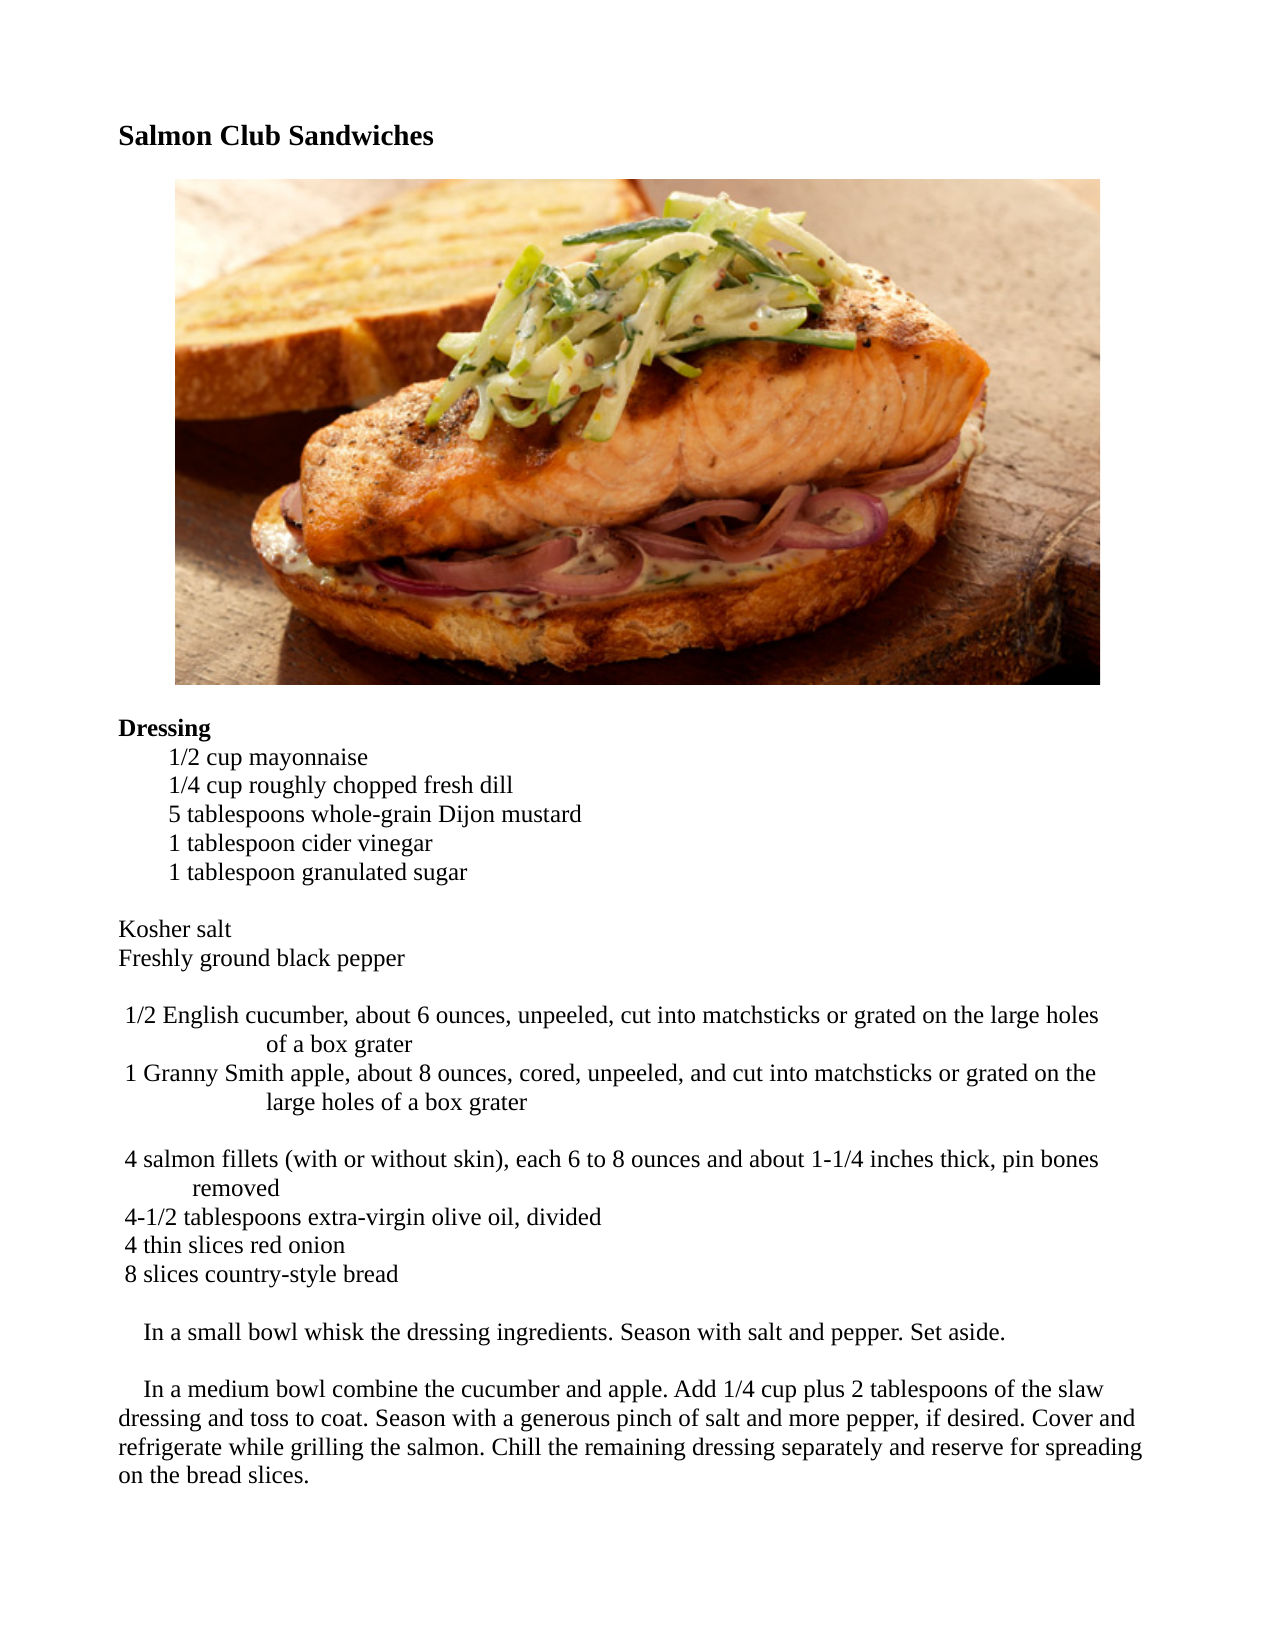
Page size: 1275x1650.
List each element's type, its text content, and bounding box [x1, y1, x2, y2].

text 8 slices country-style bread [118, 1259, 1157, 1288]
text 4-1/2 tablespoons extra-virgin olive oil, divided [118, 1202, 1157, 1231]
text Salmon Club Sandwiches [118, 118, 1157, 152]
text 5 tablespoons whole-grain Dijon mustard [118, 799, 1157, 828]
text 1/2 English cucumber, about 6 ounces, unpeeled, cut into matchsticks or grated on the large holes of a box grater [118, 1001, 1157, 1058]
text 1 Granny Smith apple, about 8 ounces, cored, unpeeled, and cut into matchsticks or grated on the large holes of a box grater [118, 1058, 1157, 1116]
text 4 thin slices red onion [118, 1231, 1157, 1259]
text 1 tablespoon cider vinegar [118, 828, 1157, 857]
text 1 tablespoon granulated sugar [118, 857, 1157, 886]
text Dressing [118, 713, 1157, 742]
text 1/4 cup roughly chopped fresh dill [118, 771, 1157, 799]
text Kosher salt [118, 914, 1157, 943]
text 1/2 cup mayonnaise [118, 742, 1157, 771]
text Freshly ground black pepper [118, 943, 1157, 972]
picture [175, 179, 1100, 685]
text In a medium bowl combine the cucumber and apple. Add 1/4 cup plus 2 tablespoons of the slaw dressing and toss to coat. Season with a generous pinch of salt and more pepper, if desired. Cover and refrigerate while grilling the salmon. Chill the remaining dressing separately and reserve for spreading on the bread slices. [118, 1374, 1157, 1489]
text In a small bowl whisk the dressing ingredients. Season with salt and pepper. Set aside. [118, 1317, 1157, 1346]
text 4 salmon fillets (with or without skin), each 6 to 8 ounces and about 1-1/4 inches thick, pin bones removed [118, 1144, 1157, 1202]
